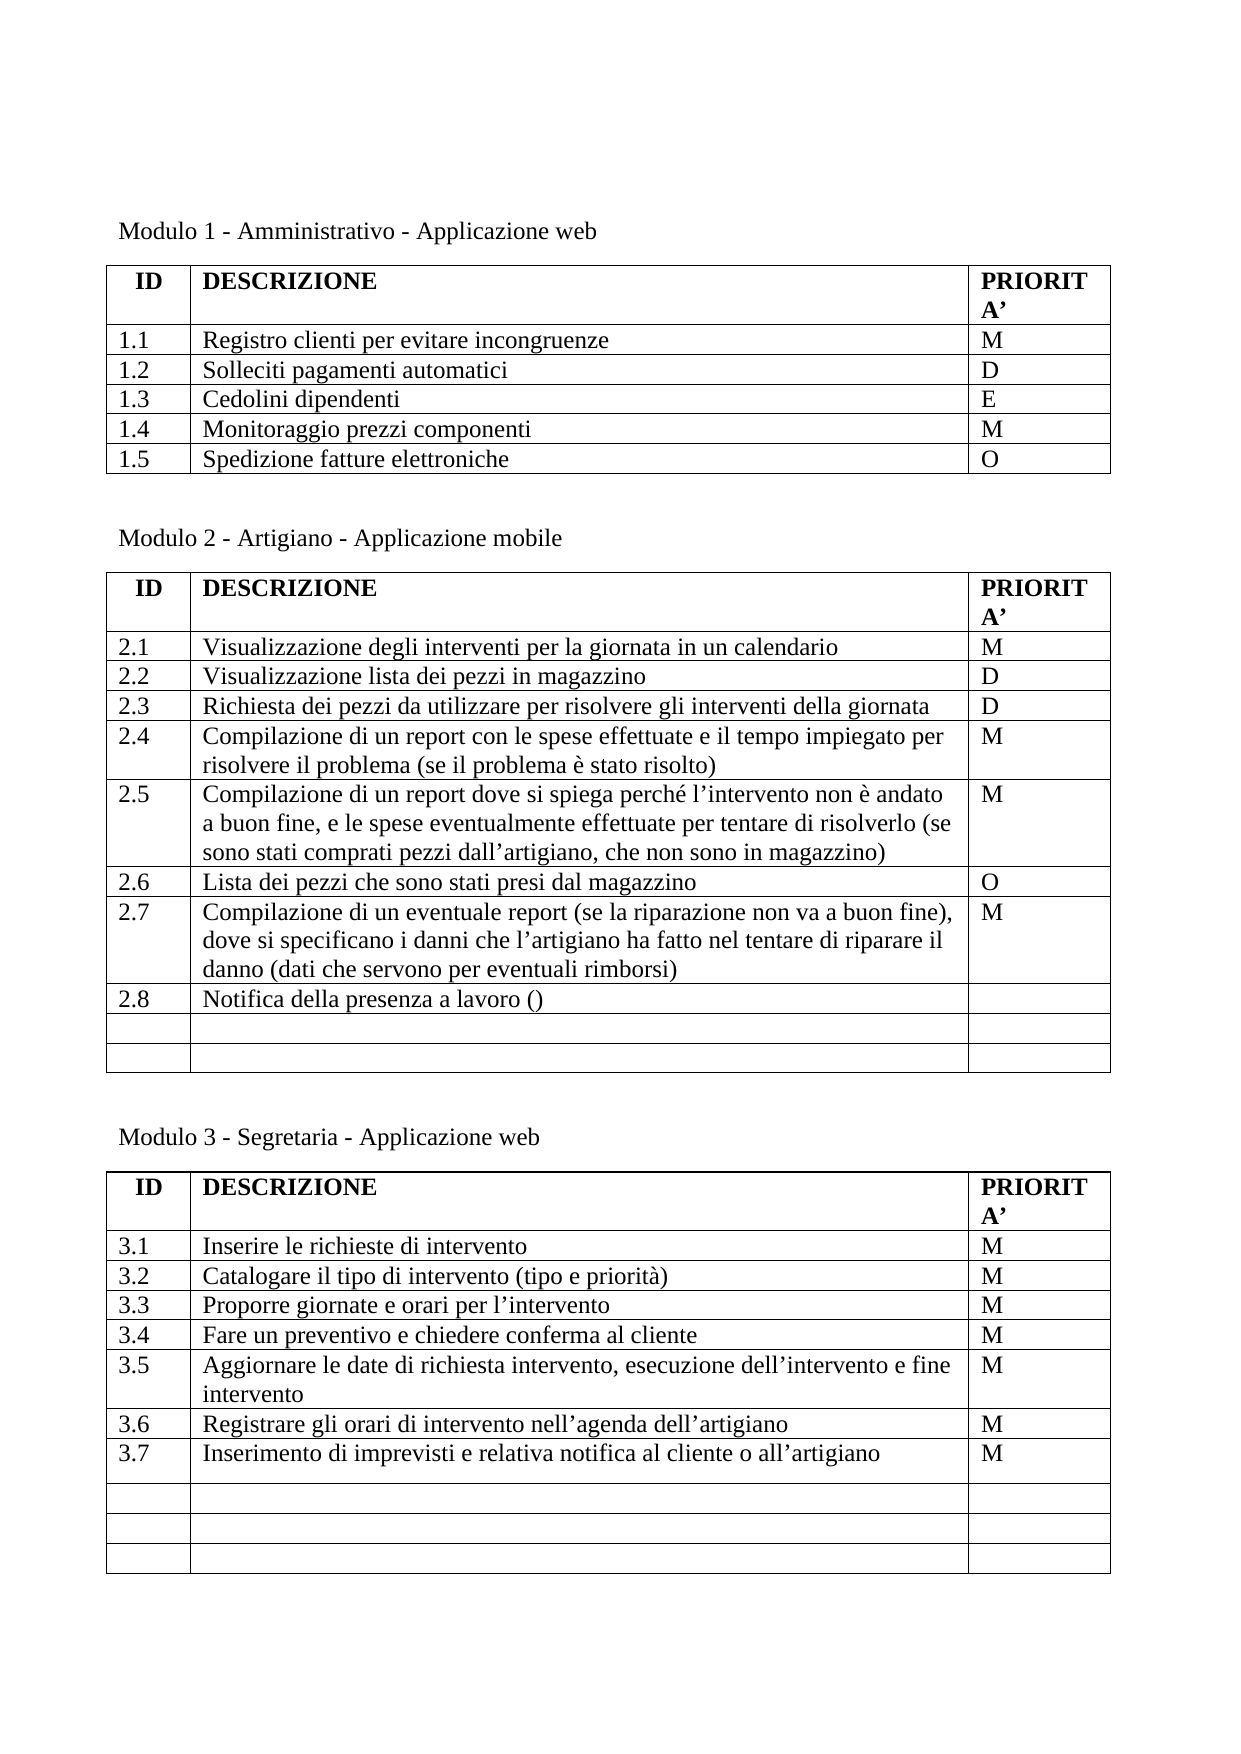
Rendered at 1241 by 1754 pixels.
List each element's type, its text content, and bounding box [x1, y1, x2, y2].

table_cell M [969, 721, 1110, 778]
table_cell M [969, 632, 1110, 660]
table_cell D [969, 661, 1110, 690]
table_cell Proporre giornate e orari per l’intervento [191, 1291, 968, 1319]
table_cell M [969, 1231, 1110, 1260]
table_cell M [969, 1320, 1110, 1349]
text Modulo 2 - Artigiano - Applicazione mobile [118, 523, 1122, 552]
table_cell [191, 1514, 968, 1543]
table_cell 1.3 [107, 385, 190, 413]
table_cell 3.3 [107, 1291, 190, 1319]
table_cell Monitoraggio prezzi componenti [191, 414, 968, 443]
table_cell 2.5 [107, 780, 190, 866]
table_cell M [969, 1291, 1110, 1319]
table_cell M [969, 1350, 1110, 1408]
table_cell Cedolini dipendenti [191, 385, 968, 413]
table_cell Aggiornare le date di richiesta intervento, esecuzione dell’intervento e fine intervento [191, 1350, 968, 1408]
table_cell [107, 1014, 190, 1042]
table_cell 2.6 [107, 867, 190, 896]
table_cell Inserimento di imprevisti e relativa notifica al cliente o all’artigiano [191, 1439, 968, 1483]
table_cell [107, 1044, 190, 1072]
table_cell 1.5 [107, 444, 190, 473]
table_cell O [969, 867, 1110, 896]
table_header DESCRIZIONE [191, 266, 968, 324]
table_cell 3.5 [107, 1350, 190, 1408]
table_cell Compilazione di un report con le spese effettuate e il tempo impiegato per risolvere il problema (se il problema è stato risolto) [191, 721, 968, 778]
table_cell [107, 1484, 190, 1513]
table_cell 2.4 [107, 721, 190, 778]
table_cell M [969, 1409, 1110, 1437]
table_cell Catalogare il tipo di intervento (tipo e priorità) [191, 1261, 968, 1289]
table_cell D [969, 691, 1110, 720]
table_cell [107, 1544, 190, 1573]
table_header PRIORITA’ [969, 573, 1110, 631]
table_cell [191, 1014, 968, 1042]
table_cell Notifica della presenza a lavoro () [191, 984, 968, 1013]
table_header PRIORITA’ [969, 1173, 1110, 1230]
table_cell 2.7 [107, 897, 190, 983]
table_cell [969, 1014, 1110, 1042]
table_cell 1.2 [107, 355, 190, 383]
table_cell 1.1 [107, 325, 190, 354]
table_header ID [107, 266, 190, 324]
table_header ID [107, 1173, 190, 1230]
table_cell 2.1 [107, 632, 190, 660]
table_cell 2.3 [107, 691, 190, 720]
table_cell M [969, 414, 1110, 443]
text Modulo 1 - Amministrativo - Applicazione web [118, 216, 1122, 245]
table_cell O [969, 444, 1110, 473]
table_cell Fare un preventivo e chiedere conferma al cliente [191, 1320, 968, 1349]
table_cell M [969, 325, 1110, 354]
table_cell M [969, 1261, 1110, 1289]
table_cell [969, 1544, 1110, 1573]
table_cell [969, 984, 1110, 1013]
table_cell D [969, 355, 1110, 383]
table_cell Solleciti pagamenti automatici [191, 355, 968, 383]
table_cell Spedizione fatture elettroniche [191, 444, 968, 473]
table_cell M [969, 780, 1110, 866]
table_cell M [969, 1439, 1110, 1483]
text Modulo 3 - Segretaria - Applicazione web [118, 1122, 1122, 1151]
table_cell M [969, 897, 1110, 983]
table_header PRIORITA’ [969, 266, 1110, 324]
table_cell [969, 1514, 1110, 1543]
table_cell E [969, 385, 1110, 413]
table_cell [191, 1044, 968, 1072]
table_cell Registro clienti per evitare incongruenze [191, 325, 968, 354]
table_header DESCRIZIONE [191, 1173, 968, 1230]
table_cell 3.7 [107, 1439, 190, 1483]
table_cell Visualizzazione lista dei pezzi in magazzino [191, 661, 968, 690]
table_cell Richiesta dei pezzi da utilizzare per risolvere gli interventi della giornata [191, 691, 968, 720]
table_cell [191, 1544, 968, 1573]
table_cell [969, 1484, 1110, 1513]
table_cell 3.2 [107, 1261, 190, 1289]
table_cell 3.1 [107, 1231, 190, 1260]
table_cell Compilazione di un report dove si spiega perché l’intervento non è andato a buon fine, e le spese eventualmente effettuate per tentare di risolverlo (se sono stati comprati pezzi dall’artigiano, che non sono in magazzino) [191, 780, 968, 866]
table_cell 3.4 [107, 1320, 190, 1349]
table_cell Registrare gli orari di intervento nell’agenda dell’artigiano [191, 1409, 968, 1437]
table_cell 1.4 [107, 414, 190, 443]
table_cell [107, 1514, 190, 1543]
table_cell Visualizzazione degli interventi per la giornata in un calendario [191, 632, 968, 660]
table_cell [191, 1484, 968, 1513]
table_cell 2.8 [107, 984, 190, 1013]
table_header DESCRIZIONE [191, 573, 968, 631]
table_header ID [107, 573, 190, 631]
table_cell 2.2 [107, 661, 190, 690]
table_cell Inserire le richieste di intervento [191, 1231, 968, 1260]
table_cell 3.6 [107, 1409, 190, 1437]
table_cell Compilazione di un eventuale report (se la riparazione non va a buon fine), dove si specificano i danni che l’artigiano ha fatto nel tentare di riparare il danno (dati che servono per eventuali rimborsi) [191, 897, 968, 983]
table_cell [969, 1044, 1110, 1072]
table_cell Lista dei pezzi che sono stati presi dal magazzino [191, 867, 968, 896]
